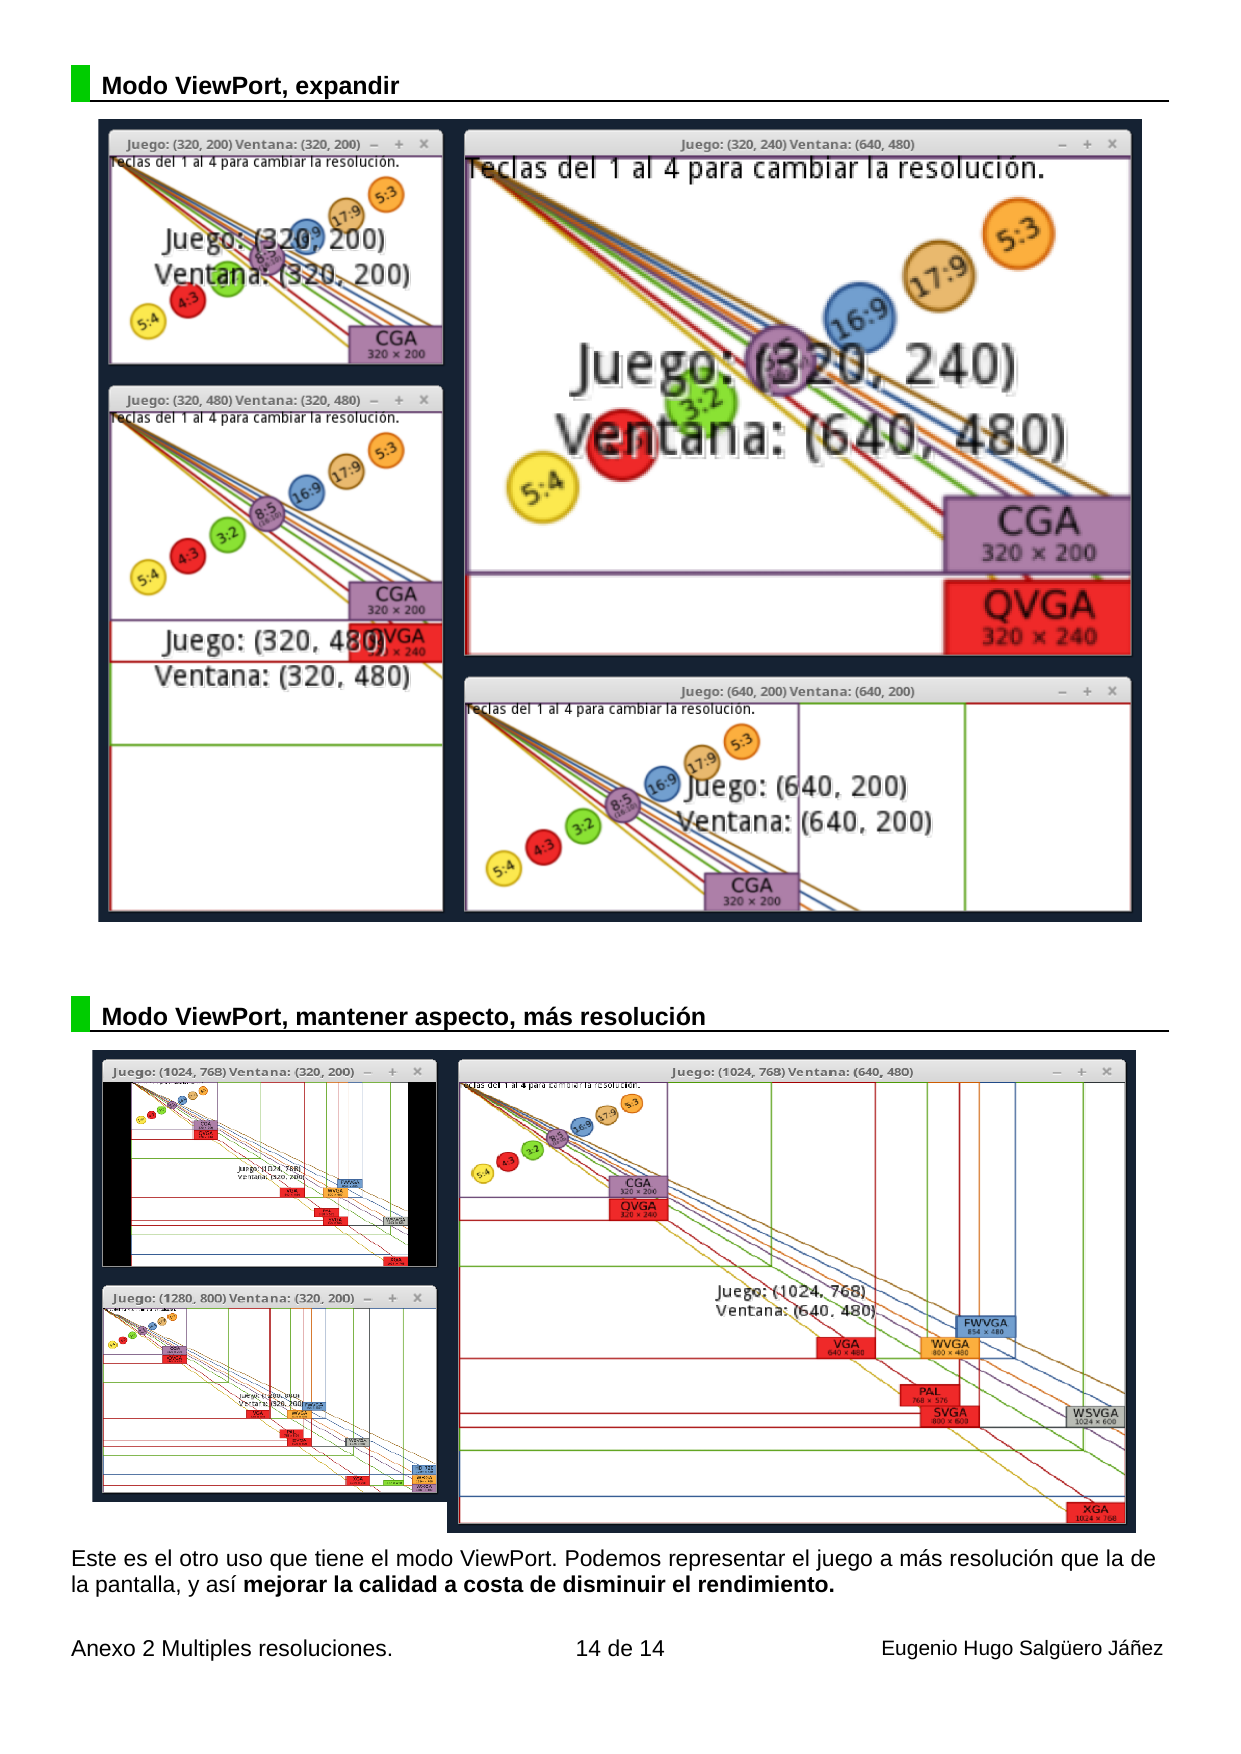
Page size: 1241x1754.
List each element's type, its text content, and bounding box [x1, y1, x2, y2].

picture [92, 1050, 1136, 1533]
subtitle Modo ViewPort, expandir [90, 65, 1169, 100]
subtitle Modo ViewPort, mantener aspecto, más resolución [90, 996, 1169, 1030]
text Este es el otro uso que tiene el modo ViewPort. Podemos representar el juego a más resolución que la de la pantalla, y así mejorar la calidad a costa de disminuir el rendimiento. [71, 1050, 1158, 1597]
picture [98, 119, 1142, 922]
